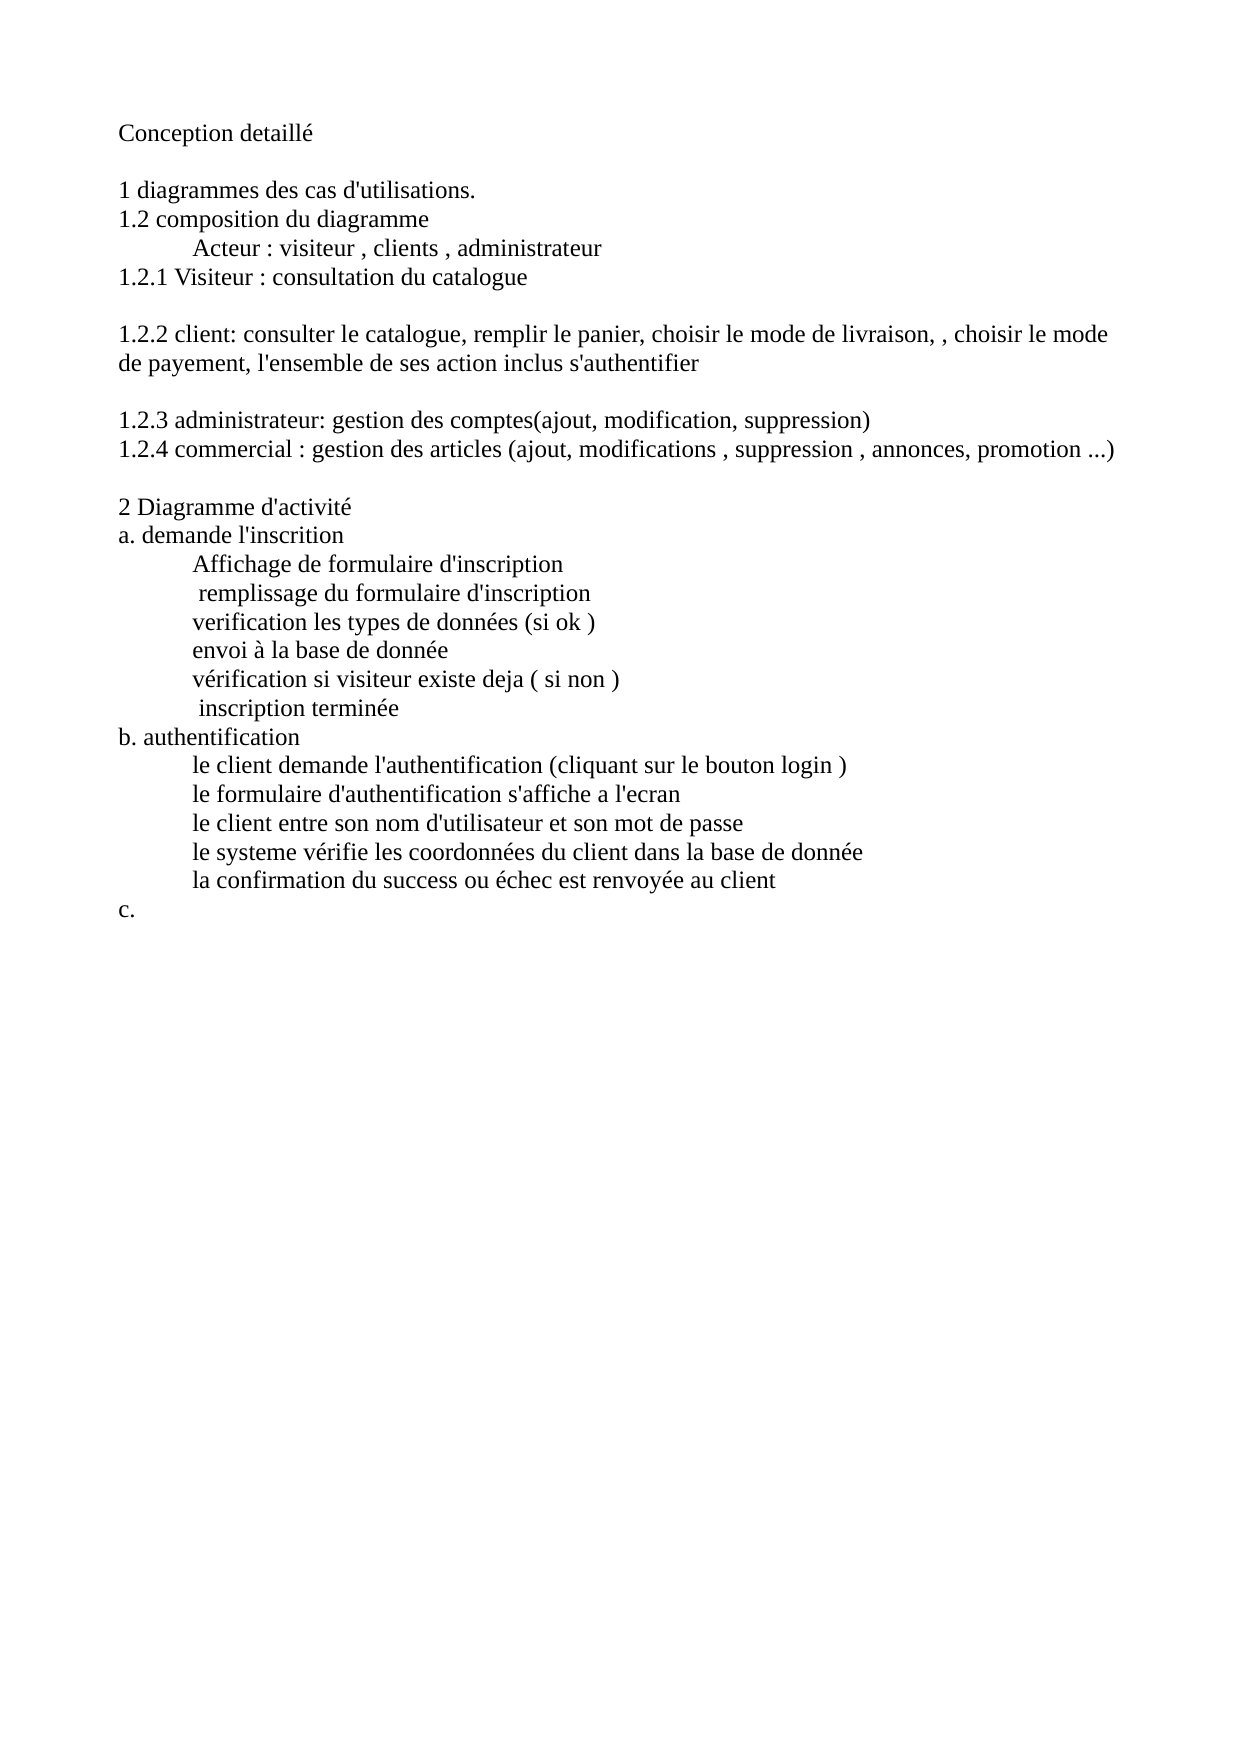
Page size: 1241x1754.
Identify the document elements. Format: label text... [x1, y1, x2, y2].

text vérification si visiteur existe deja ( si non ) [118, 664, 1122, 693]
text 1.2.4 commercial : gestion des articles (ajout, modifications , suppression , annonces, promotion ...) [118, 434, 1122, 463]
text le formulaire d'authentification s'affiche a l'ecran [118, 779, 1122, 808]
text 1.2.1 Visiteur : consultation du catalogue [118, 262, 1122, 291]
text 2 Diagramme d'activité [118, 492, 1122, 521]
text remplissage du formulaire d'inscription [118, 578, 1122, 607]
text Affichage de formulaire d'inscription [118, 549, 1122, 578]
text Conception detaillé [118, 118, 1122, 147]
text le client demande l'authentification (cliquant sur le bouton login ) [118, 751, 1122, 779]
text c. [118, 894, 1122, 923]
text verification les types de données (si ok ) [118, 607, 1122, 636]
text 1 diagrammes des cas d'utilisations. [118, 176, 1122, 204]
text 1.2.3 administrateur: gestion des comptes(ajout, modification, suppression) [118, 406, 1122, 434]
text le systeme vérifie les coordonnées du client dans la base de donnée [118, 837, 1122, 866]
text inscription terminée [118, 693, 1122, 722]
text a. demande l'inscrition [118, 521, 1122, 549]
text 1.2 composition du diagramme [118, 204, 1122, 233]
text b. authentification [118, 722, 1122, 751]
text le client entre son nom d'utilisateur et son mot de passe [118, 808, 1122, 837]
text envoi à la base de donnée [118, 636, 1122, 664]
text la confirmation du success ou échec est renvoyée au client [118, 866, 1122, 894]
text Acteur : visiteur , clients , administrateur [118, 233, 1122, 262]
text 1.2.2 client: consulter le catalogue, remplir le panier, choisir le mode de livraison, , choisir le mode de payement, l'ensemble de ses action inclus s'authentifier [118, 319, 1122, 377]
